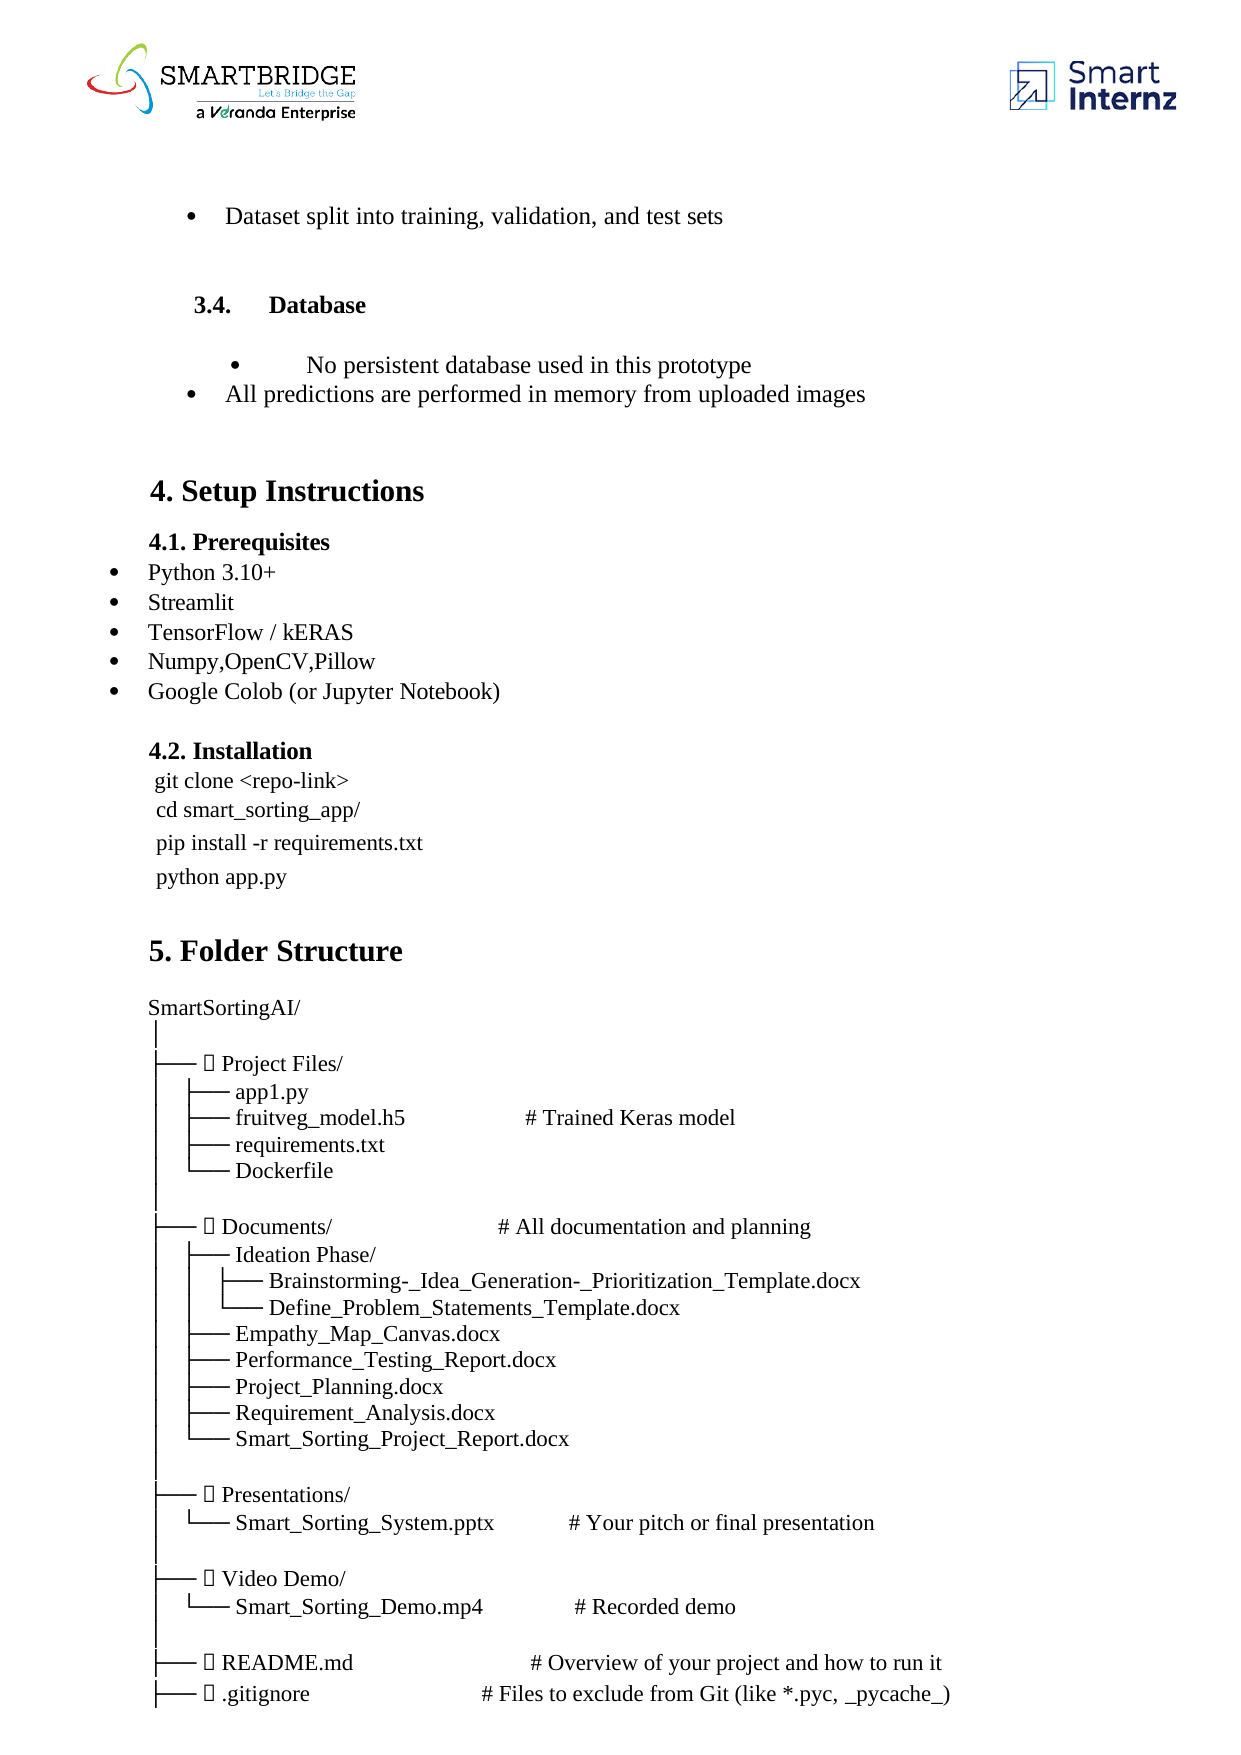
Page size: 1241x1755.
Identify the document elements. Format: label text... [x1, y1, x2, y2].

text │ ├── app1.py [190, 1078, 1093, 1104]
text │ [156, 1452, 1093, 1478]
text │ └── Smart_Sorting_System.pptx # Your pitch or final presentation [156, 1509, 1093, 1536]
text ├── 📄 .gitignore # Files to exclude from Git (like *.pyc, _pycache_) [148, 1677, 1093, 1709]
text │ ├── Performance_Testing_Report.docx [156, 1346, 188, 1373]
text │ └── Smart_Sorting_Project_Report.docx [156, 1426, 1093, 1452]
text │ [156, 1536, 1093, 1562]
text │ ├── Project_Planning.docx [190, 1373, 1093, 1399]
text ├── 📄 README.md # Overview of your project and how to run it [148, 1646, 1093, 1677]
text ├── 📁 Project Files/ [148, 1047, 1093, 1078]
text │ ├── fruitveg_model.h5 # Trained Keras model [190, 1104, 1093, 1131]
text │ [148, 1020, 154, 1047]
list No persistent database used in this prototype [231, 351, 1093, 379]
text git clone <repo-link> cd smart_sorting_app/ [154, 767, 369, 822]
text │ [148, 1536, 154, 1562]
text │ ├── Project_Planning.docx [156, 1373, 188, 1399]
subtitle Folder Structure [148, 932, 1093, 968]
text │ ├── requirements.txt [190, 1131, 1093, 1157]
text ├── 📁 Presentations/ [148, 1478, 1093, 1509]
text pip install -r requirements.txt python app.py [156, 829, 481, 889]
text │ ├── Empathy_Map_Canvas.docx [156, 1320, 188, 1346]
text │ └── Dockerfile [156, 1157, 1093, 1183]
subtitle Setup Instructions [150, 472, 1093, 508]
text │ ├── Ideation Phase/ [190, 1241, 1093, 1267]
text SmartSortingAI/ [148, 994, 1093, 1020]
list Python 3.10+ [110, 558, 1093, 586]
list Numpy,OpenCV,Pillow [110, 647, 1093, 674]
text ├── 📁 Video Demo/ [148, 1562, 1093, 1593]
subtitle Database [194, 290, 1093, 319]
text │ │ ├── Brainstorming-_Idea_Generation-_Prioritization_Template.docx [223, 1267, 1093, 1294]
text │ │ └── Define_Problem_Statements_Template.docx [190, 1294, 1093, 1320]
text │ [156, 1020, 1093, 1047]
list Google Colob (or Jupyter Notebook) [110, 677, 1093, 704]
list TensorFlow / kERAS [110, 617, 1093, 645]
text │ ├── Empathy_Map_Canvas.docx [190, 1320, 1093, 1346]
text │ [156, 1183, 1093, 1210]
text ├── 📁 Documents/ # All documentation and planning [148, 1210, 1093, 1241]
text │ [148, 1452, 154, 1478]
text │ [148, 1620, 154, 1646]
text │ [148, 1183, 154, 1210]
list Streamlit [110, 588, 1093, 615]
text │ [156, 1620, 1093, 1646]
text │ ├── Requirement_Analysis.docx [190, 1399, 1093, 1426]
list Dataset split into training, validation, and test sets [187, 201, 1093, 230]
text │ ├── requirements.txt [156, 1131, 188, 1157]
text │ ├── app1.py [156, 1078, 188, 1104]
text │ ├── Requirement_Analysis.docx [156, 1399, 188, 1426]
text │ ├── Ideation Phase/ [156, 1241, 188, 1267]
text │ └── Smart_Sorting_Demo.mp4 # Recorded demo [156, 1593, 1093, 1620]
list All predictions are performed in memory from uploaded images [187, 379, 1093, 408]
subtitle Prerequisites [148, 527, 1093, 556]
subtitle Installation [148, 736, 1093, 765]
text │ ├── Performance_Testing_Report.docx [190, 1346, 1093, 1373]
